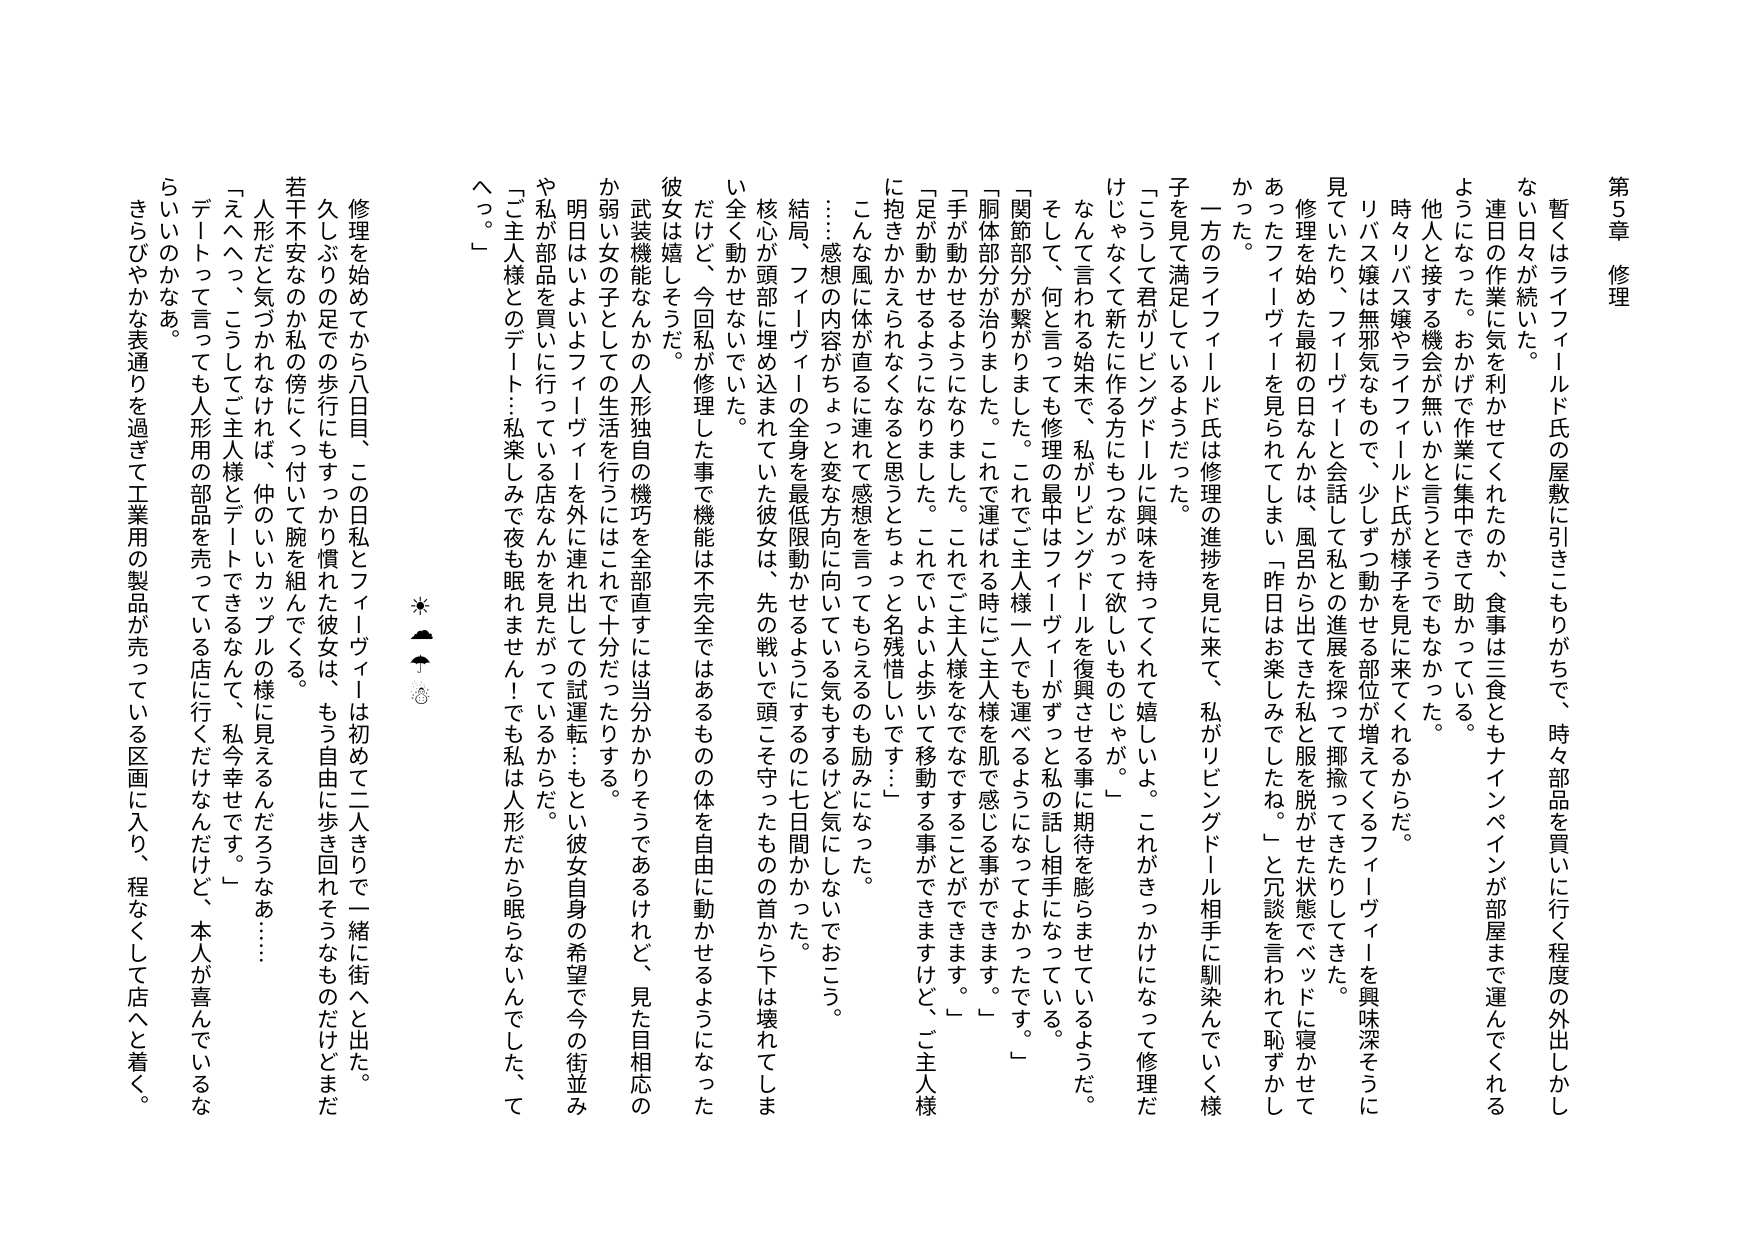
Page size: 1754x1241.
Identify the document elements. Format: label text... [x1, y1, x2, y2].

text 「胴体部分が治りました。これで運ばれる時にご主人様を肌で感じる事ができます。」 [974, 176, 1005, 1122]
text リバス嬢は無邪気なもので、少しずつ動かせる部位が増えてくるフィーヴィーを興味深そうに見ていたり、フィーヴィーと会話して私との進展を探って揶揄ってきたりしてきた。 [1322, 176, 1385, 1122]
text 一方のライフィールド氏は修理の進捗を見に来て、私がリビングドール相手に馴染んでいく様子を見て満足しているようだった。 [1164, 176, 1227, 1122]
text 明日はいよいよフィーヴィーを外に連れ出しての試運転…もとい彼女自身の希望で今の街並みや私が部品を買いに行っている店なんかを見たがっているからだ。 [530, 176, 594, 1122]
text 連日の作業に気を利かせてくれたのか、食事は三食ともナインペインが部屋まで運んでくれるようになった。おかげで作業に集中できて助かっている。 [1449, 176, 1512, 1122]
text 結局、フィーヴィーの全身を最低限動かせるようにするのに七日間かかった。 [784, 176, 815, 1122]
text なんて言われる始末で、私がリビングドールを復興させる事に期待を膨らませているようだ。 [1069, 176, 1100, 1122]
text 久しぶりの足での歩行にもすっかり慣れた彼女は、もう自由に歩き回れそうなものだけどまだ若干不安なのか私の傍にくっ付いて腕を組んでくる。 [281, 176, 344, 1122]
text デートって言っても人形用の部品を売っている店に行くだけなんだけど、本人が喜んでいるならいいのかなあ。 [154, 176, 217, 1122]
text 「えへへっ、こうしてご主人様とデートできるなんて、私今幸せです。」 [217, 176, 249, 1122]
text そして、何と言っても修理の最中はフィーヴィーがずっと私の話し相手になっている。 [1037, 176, 1069, 1122]
text 「関節部分が繋がりました。これでご主人様一人でも運べるようになってよかったです。」 [1005, 176, 1037, 1122]
text 第５章 修理 [1604, 176, 1636, 1122]
text 人形だと気づかれなければ、仲のいいカップルの様に見えるんだろうなあ…… [249, 176, 281, 1122]
text 「こうして君がリビングドールに興味を持ってくれて嬉しいよ。これがきっかけになって修理だけじゃなくて新たに作る方にもつながって欲しいものじゃが。」 [1100, 176, 1164, 1122]
text 暫くはライフィールド氏の屋敷に引きこもりがちで、時々部品を買いに行く程度の外出しかしない日々が続いた。 [1512, 176, 1575, 1122]
text ☀☁☂☃ [404, 176, 438, 1122]
text 「手が動かせるようになりました。これでご主人様をなでなですることができます。」 [942, 176, 974, 1122]
text ……感想の内容がちょっと変な方向に向いている気もするけど気にしないでおこう。 [815, 176, 847, 1122]
text 武装機能なんかの人形独自の機巧を全部直すには当分かかりそうであるけれど、見た目相応のか弱い女の子としての生活を行うにはこれで十分だったりする。 [594, 176, 657, 1122]
text 核心が頭部に埋め込まれていた彼女は、先の戦いで頭こそ守ったものの首から下は壊れてしまい全く動かせないでいた。 [720, 176, 784, 1122]
text 他人と接する機会が無いかと言うとそうでもなかった。 [1417, 176, 1449, 1122]
text だけど、今回私が修理した事で機能は不完全ではあるものの体を自由に動かせるようになった彼女は嬉しそうだ。 [657, 176, 720, 1122]
text 「足が動かせるようになりました。これでいよいよ歩いて移動する事ができますけど、ご主人様に抱きかかえられなくなると思うとちょっと名残惜しいです…」 [879, 176, 942, 1122]
text 修理を始めてから八日目、この日私とフィーヴィーは初めて二人きりで一緒に街へと出た。 [344, 176, 376, 1122]
text きらびやかな表通りを過ぎて工業用の製品が売っている区画に入り、程なくして店へと着く。 [122, 176, 154, 1122]
text こんな風に体が直るに連れて感想を言ってもらえるのも励みになった。 [847, 176, 879, 1122]
text 「ご主人様とのデート…私楽しみで夜も眠れません！でも私は人形だから眠らないんでした、てへっ。」 [467, 176, 530, 1122]
text 修理を始めた最初の日なんかは、風呂から出てきた私と服を脱がせた状態でベッドに寝かせてあったフィーヴィーを見られてしまい「昨日はお楽しみでしたね。」と冗談を言われて恥ずかしかった。 [1227, 176, 1322, 1122]
text 時々リバス嬢やライフィールド氏が様子を見に来てくれるからだ。 [1385, 176, 1417, 1122]
